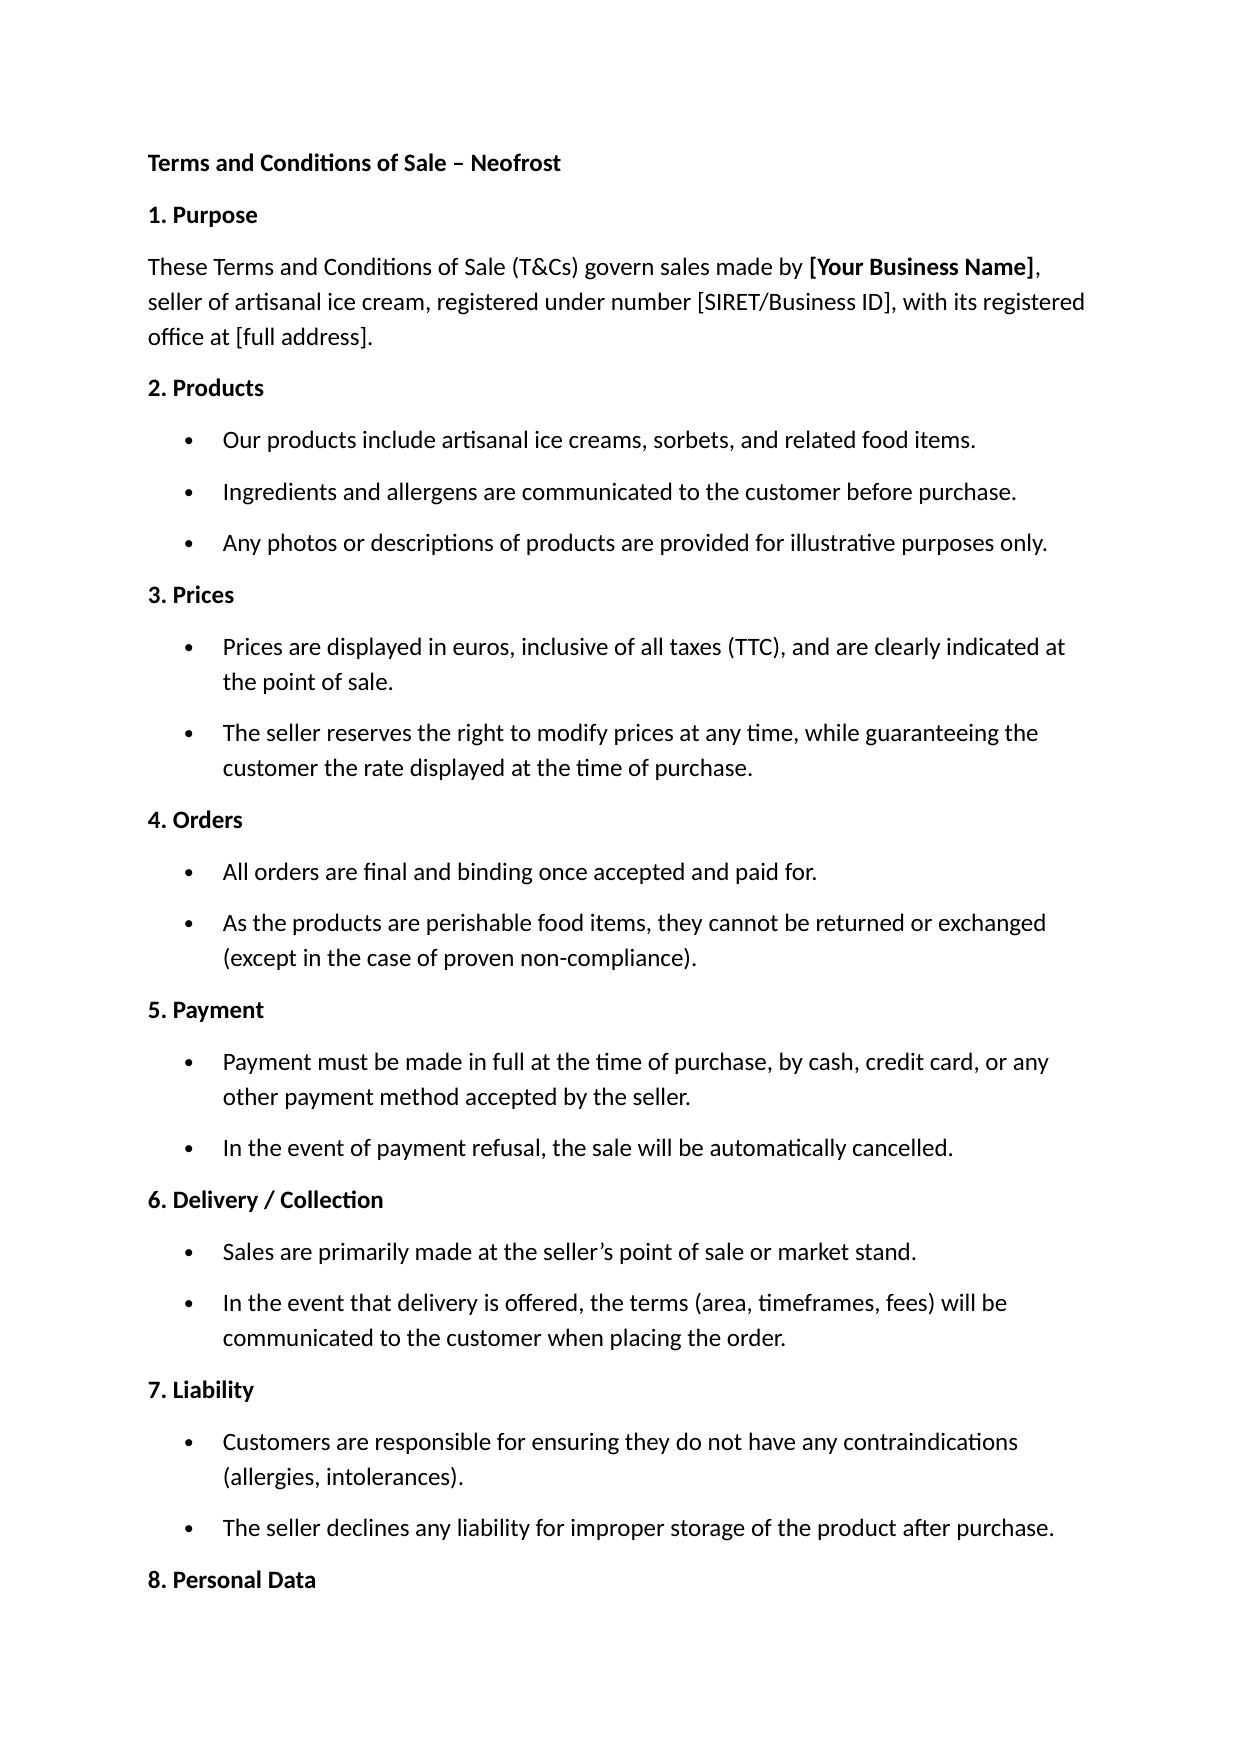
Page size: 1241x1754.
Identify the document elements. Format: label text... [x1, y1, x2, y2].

text 3. Prices [148, 579, 1093, 610]
text 6. Delivery / Collection [148, 1184, 1093, 1215]
text 2. Products [148, 373, 1093, 403]
list In the event of payment refusal, the sale will be automatically cancelled. [185, 1133, 1093, 1163]
text 8. Personal Data [148, 1564, 1093, 1595]
text Terms and Conditions of Sale – Neofrost [148, 148, 1093, 178]
list Any photos or descriptions of products are provided for illustrative purposes only. [185, 528, 1093, 558]
list Payment must be made in full at the time of purchase, by cash, credit card, or any other payment method accepted by the seller. [185, 1046, 1093, 1111]
list In the event that delivery is offered, the terms (area, timeframes, fees) will be communicated to the customer when placing the order. [185, 1288, 1093, 1353]
text 4. Orders [148, 804, 1093, 835]
list Prices are displayed in euros, inclusive of all taxes (TTC), and are clearly indicated at the point of sale. [185, 631, 1093, 696]
list Sales are primarily made at the seller’s point of sale or market stand. [185, 1236, 1093, 1266]
list Our products include artisanal ice creams, sorbets, and related food items. [185, 424, 1093, 455]
text 5. Payment [148, 994, 1093, 1025]
text These Terms and Conditions of Sale (T&Cs) govern sales made by [Your Business Name], seller of artisanal ice cream, registered under number [SIRET/Business ID], with its registered office at [full address]. [148, 251, 1093, 351]
list Customers are responsible for ensuring they do not have any contraindications (allergies, intolerances). [185, 1426, 1093, 1491]
text 1. Purpose [148, 199, 1093, 230]
list All orders are final and binding once accepted and paid for. [185, 856, 1093, 886]
list The seller declines any liability for improper storage of the product after purchase. [185, 1513, 1093, 1543]
list Ingredients and allergens are communicated to the customer before purchase. [185, 476, 1093, 506]
text 7. Liability [148, 1374, 1093, 1405]
list The seller reserves the right to modify prices at any time, while guaranteeing the customer the rate displayed at the time of purchase. [185, 718, 1093, 783]
list As the products are perishable food items, they cannot be returned or exchanged (except in the case of proven non-compliance). [185, 908, 1093, 973]
